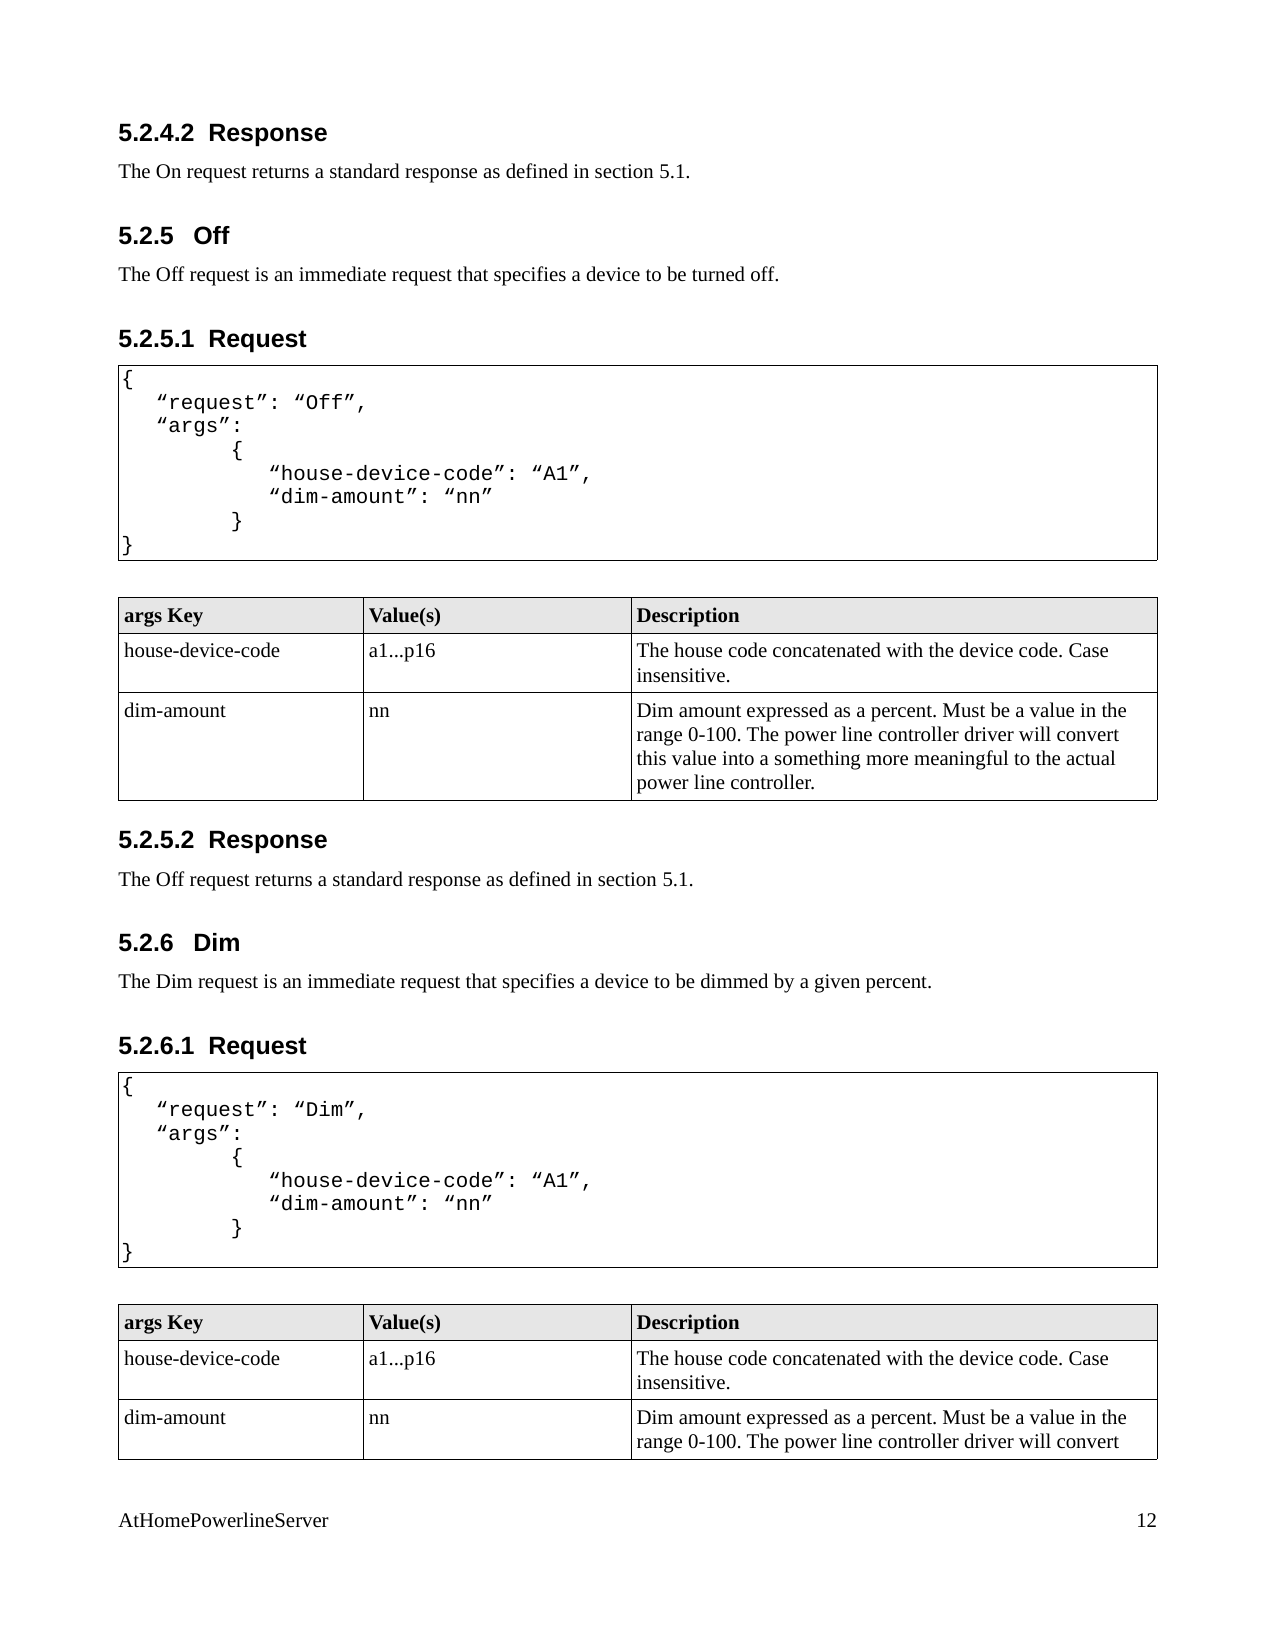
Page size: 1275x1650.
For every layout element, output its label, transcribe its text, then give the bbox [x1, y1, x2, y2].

text “dim-amount”: “nn” [119, 1190, 1157, 1214]
text “dim-amount”: “nn” [119, 483, 1157, 507]
text { [119, 1143, 1157, 1167]
text “house-device-code”: “A1”, [119, 1167, 1157, 1190]
table_header Description [632, 1305, 1157, 1340]
text “args”: [119, 412, 1157, 436]
text “request”: “Dim”, [119, 1096, 1157, 1119]
table_header args Key [119, 1305, 363, 1340]
text } [119, 531, 1157, 560]
text “request”: “Off”, [119, 389, 1157, 412]
table_cell house-device-code [119, 1341, 363, 1399]
text The Off request is an immediate request that specifies a device to be turned off. [118, 262, 1157, 286]
text { [119, 436, 1157, 459]
text { [119, 366, 1157, 389]
table_cell house-device-code [119, 634, 363, 692]
text { [119, 1073, 1157, 1096]
subtitle Off [118, 221, 1157, 250]
text The Off request returns a standard response as defined in section 5.1. [118, 866, 1157, 891]
table_header Description [632, 598, 1157, 633]
subtitle Request [118, 324, 1157, 352]
table_header Value(s) [364, 1305, 631, 1340]
table_cell nn [364, 693, 631, 800]
table_cell Dim amount expressed as a percent. Must be a value in the range 0-100. The power line controller driver will convert [632, 1400, 1157, 1459]
table_header args Key [119, 598, 363, 633]
text } [119, 1238, 1157, 1267]
table_cell nn [364, 1400, 631, 1459]
text } [119, 507, 1157, 531]
text } [119, 1214, 1157, 1238]
table_cell The house code concatenated with the device code. Case insensitive. [632, 1341, 1157, 1399]
table_cell Dim amount expressed as a percent. Must be a value in the range 0-100. The power line controller driver will convert this value into a something more meaningful to the actual power line controller. [632, 693, 1157, 800]
subtitle Request [118, 1031, 1157, 1059]
text “house-device-code”: “A1”, [119, 459, 1157, 483]
table_cell a1...p16 [364, 1341, 631, 1399]
subtitle Response [118, 825, 1157, 854]
table_header Value(s) [364, 598, 631, 633]
text The Dim request is an immediate request that specifies a device to be dimmed by a given percent. [118, 969, 1157, 993]
text The On request returns a standard response as defined in section 5.1. [118, 159, 1157, 183]
subtitle Dim [118, 928, 1157, 957]
table_cell The house code concatenated with the device code. Case insensitive. [632, 634, 1157, 692]
table_cell a1...p16 [364, 634, 631, 692]
table_cell dim-amount [119, 1400, 363, 1459]
table_cell dim-amount [119, 693, 363, 800]
text “args”: [119, 1119, 1157, 1143]
subtitle Response [118, 118, 1157, 147]
